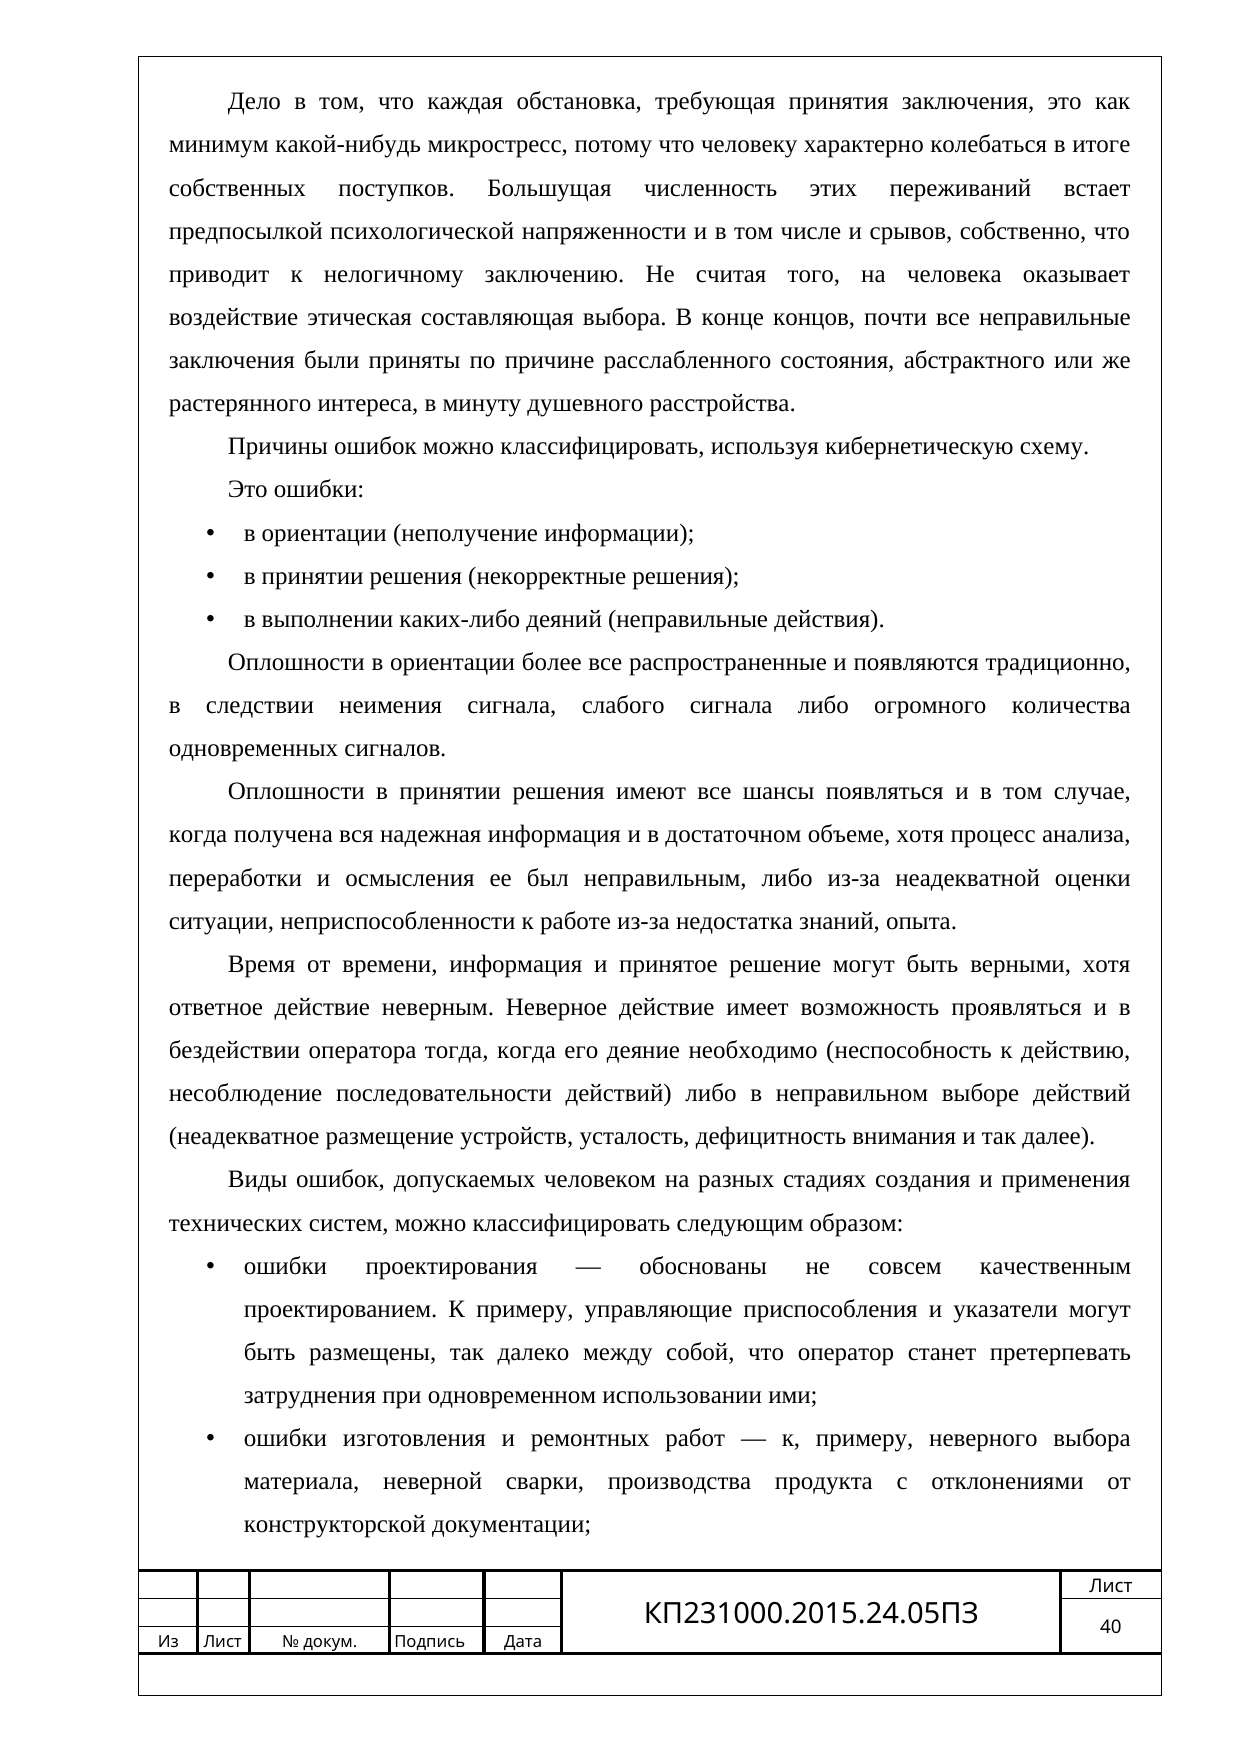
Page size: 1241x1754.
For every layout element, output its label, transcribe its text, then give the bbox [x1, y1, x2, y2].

text Это ошибки: [168, 474, 1132, 503]
text Время от времени, информация и принятое решение могут быть верными, хотя ответное действие неверным. Неверное действие имеет возможность проявляться и в бездействии оператора тогда, когда его деяние необходимо (неспособность к действию, несоблюдение последовательности действий) либо в неправильном выборе действий (неадекватное размещение устройств, усталость, дефицитность внимания и так далее). [168, 949, 1132, 1150]
list ошибки проектирования — обоснованы не совсем качественным проектированием. К примеру, управляющие приспособления и указатели могут быть размещены, так далеко между собой, что оператор станет претерпевать затруднения при одновременном использовании ими; [206, 1251, 1132, 1409]
text Оплошности в принятии решения имеют все шансы появляться и в том случае, когда получена вся надежная информация и в достаточном объеме, хотя процесс анализа, переработки и осмысления ее был неправильным, либо из-за неадекватной оценки ситуации, неприспособленности к работе из-за недостатка знаний, опыта. [168, 776, 1132, 934]
list в ориентации (неполучение информации); [206, 518, 1132, 546]
list в выполнении каких-либо деяний (неправильные действия). [206, 604, 1132, 633]
text Виды ошибок, допускаемых человеком на разных стадиях создания и применения технических систем, можно классифицировать следующим образом: [168, 1164, 1132, 1236]
list в принятии решения (некорректные решения); [206, 561, 1132, 589]
text Причины ошибок можно классифицировать, используя кибернетическую схему. [168, 431, 1132, 460]
text Дело в том, что каждая обстановка, требующая принятия заключения, это как минимум какой-нибудь микростресс, потому что человеку характерно колебаться в итоге собственных поступков. Большущая численность этих переживаний встает предпосылкой психологической напряженности и в том числе и срывов, собственно, что приводит к нелогичному заключению. Не считая того, на человека оказывает воздействие этическая составляющая выбора. В конце концов, почти все неправильные заключения были приняты по причине расслабленного состояния, абстрактного или же растерянного интереса, в минуту душевного расстройства. [168, 86, 1132, 417]
text Оплошности в ориентации более все распространенные и появляются традиционно, в следствии неимения сигнала, слабого сигнала либо огромного количества одновременных сигналов. [168, 647, 1132, 762]
list ошибки изготовления и ремонтных работ — к, примеру, неверного выбора материала, неверной сварки, производства продукта с отклонениями от конструкторской документации; [206, 1423, 1132, 1538]
